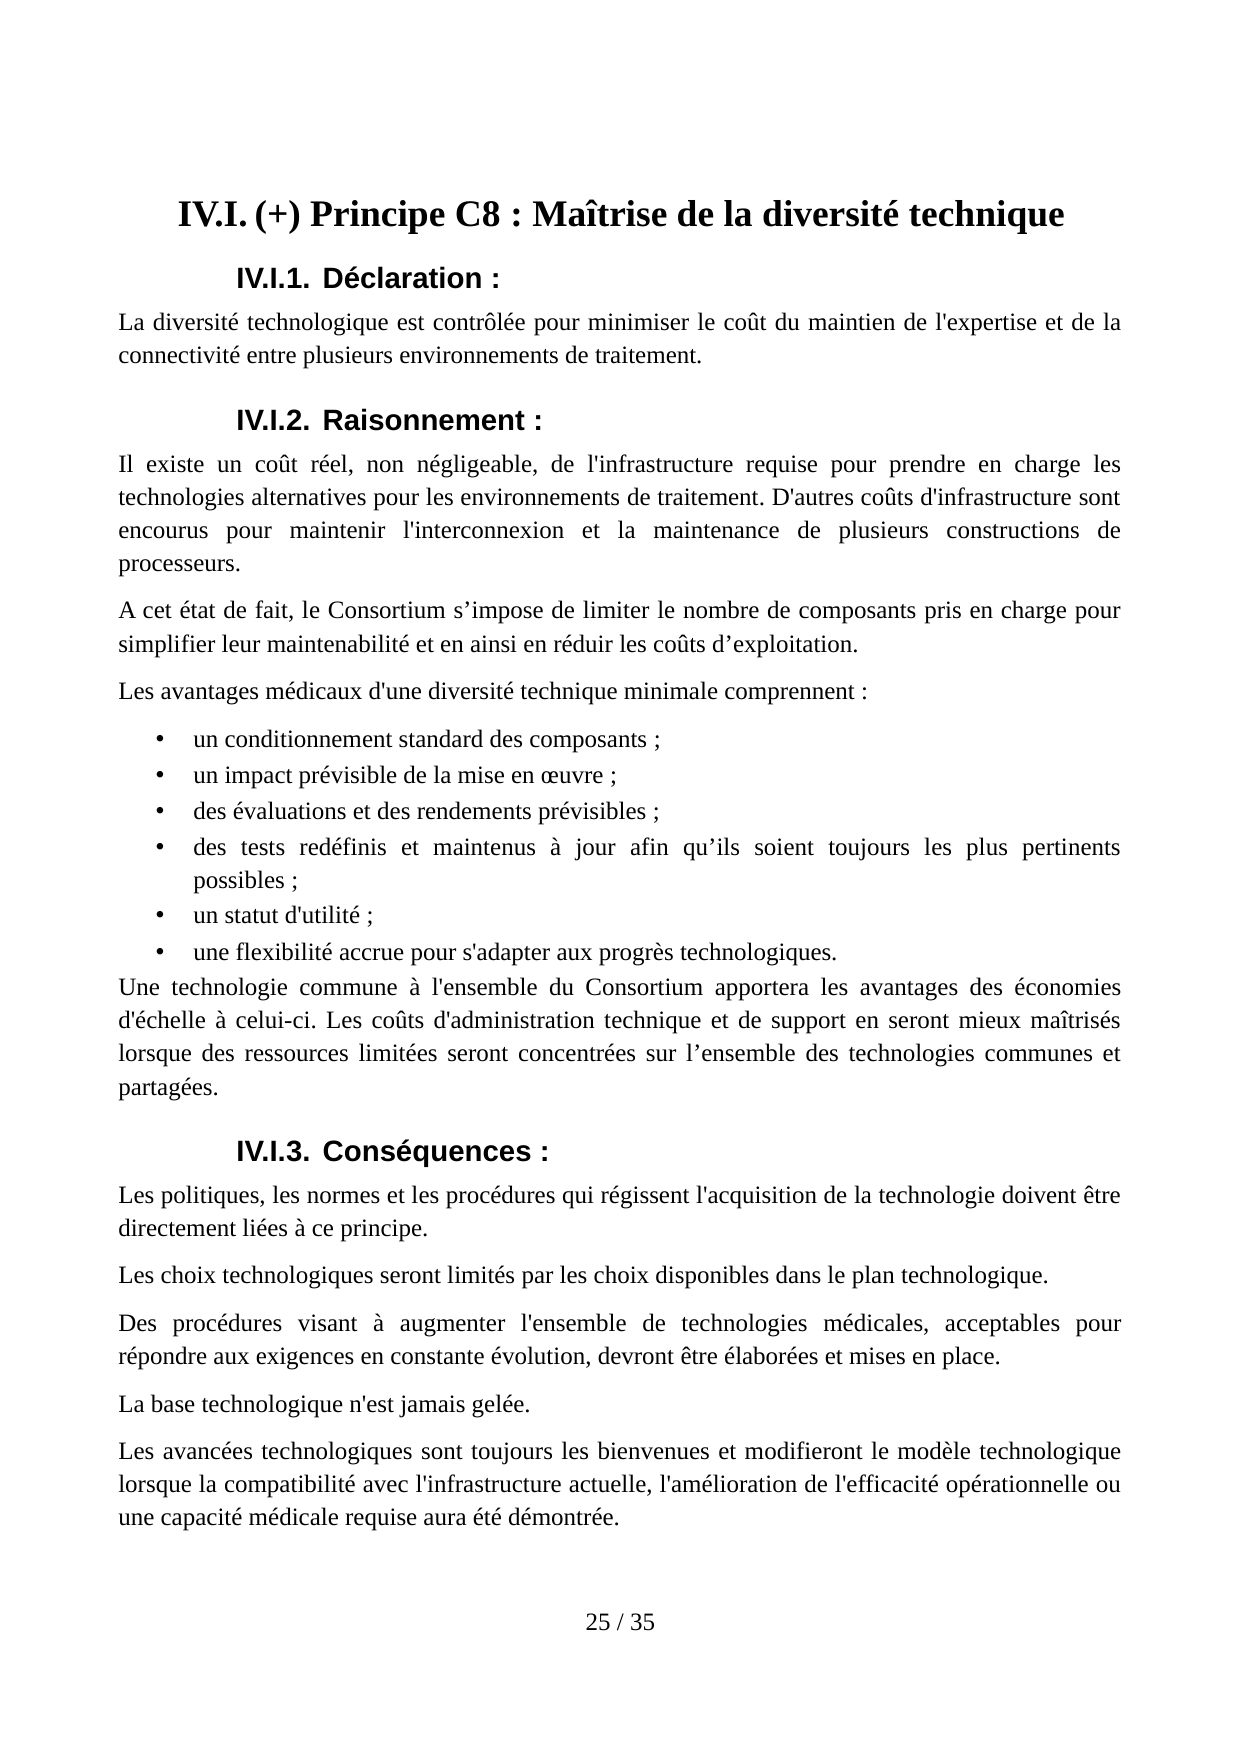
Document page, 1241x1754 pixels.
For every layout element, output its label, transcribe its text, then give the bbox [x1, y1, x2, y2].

text La base technologique n'est jamais gelée. [118, 1389, 1122, 1418]
text Les choix technologiques seront limités par les choix disponibles dans le plan technologique. [118, 1261, 1122, 1289]
text Les politiques, les normes et les procédures qui régissent l'acquisition de la technologie doivent être directement liées à ce principe. [118, 1180, 1122, 1242]
list des évaluations et des rendements prévisibles ; [156, 796, 1122, 824]
subtitle Raisonnement : [118, 403, 1122, 436]
subtitle Déclaration : [118, 261, 1122, 295]
text La diversité technologique est contrôlée pour minimiser le coût du maintien de l'expertise et de la connectivité entre plusieurs environnements de traitement. [118, 307, 1122, 369]
text Les avancées technologiques sont toujours les bienvenues et modifieront le modèle technologique lorsque la compatibilité avec l'infrastructure actuelle, l'amélioration de l'efficacité opérationnelle ou une capacité médicale requise aura été démontrée. [118, 1436, 1122, 1531]
subtitle Conséquences : [118, 1134, 1122, 1167]
text Les avantages médicaux d'une diversité technique minimale comprennent : [118, 676, 1122, 705]
list un conditionnement standard des composants ; [156, 724, 1122, 753]
text Une technologie commune à l'ensemble du Consortium apportera les avantages des économies d'échelle à celui-ci. Les coûts d'administration technique et de support en seront mieux maîtrisés lorsque des ressources limitées seront concentrées sur l’ensemble des technologies communes et partagées. [118, 972, 1122, 1100]
text Il existe un coût réel, non négligeable, de l'infrastructure requise pour prendre en charge les technologies alternatives pour les environnements de traitement. D'autres coûts d'infrastructure sont encourus pour maintenir l'interconnexion et la maintenance de plusieurs constructions de processeurs. [118, 449, 1122, 577]
subtitle (+) Principe C8 : Maîtrise de la diversité technique [118, 191, 1122, 234]
list un statut d'utilité ; [156, 901, 1122, 929]
text A cet état de fait, le Consortium s’impose de limiter le nombre de composants pris en charge pour simplifier leur maintenabilité et en ainsi en réduir les coûts d’exploitation. [118, 596, 1122, 657]
list un impact prévisible de la mise en œuvre ; [156, 760, 1122, 788]
list une flexibilité accrue pour s'adapter aux progrès technologiques. [156, 937, 1122, 965]
list des tests redéfinis et maintenus à jour afin qu’ils soient toujours les plus pertinents possibles ; [156, 832, 1122, 893]
text Des procédures visant à augmenter l'ensemble de technologies médicales, acceptables pour répondre aux exigences en constante évolution, devront être élaborées et mises en place. [118, 1308, 1122, 1370]
